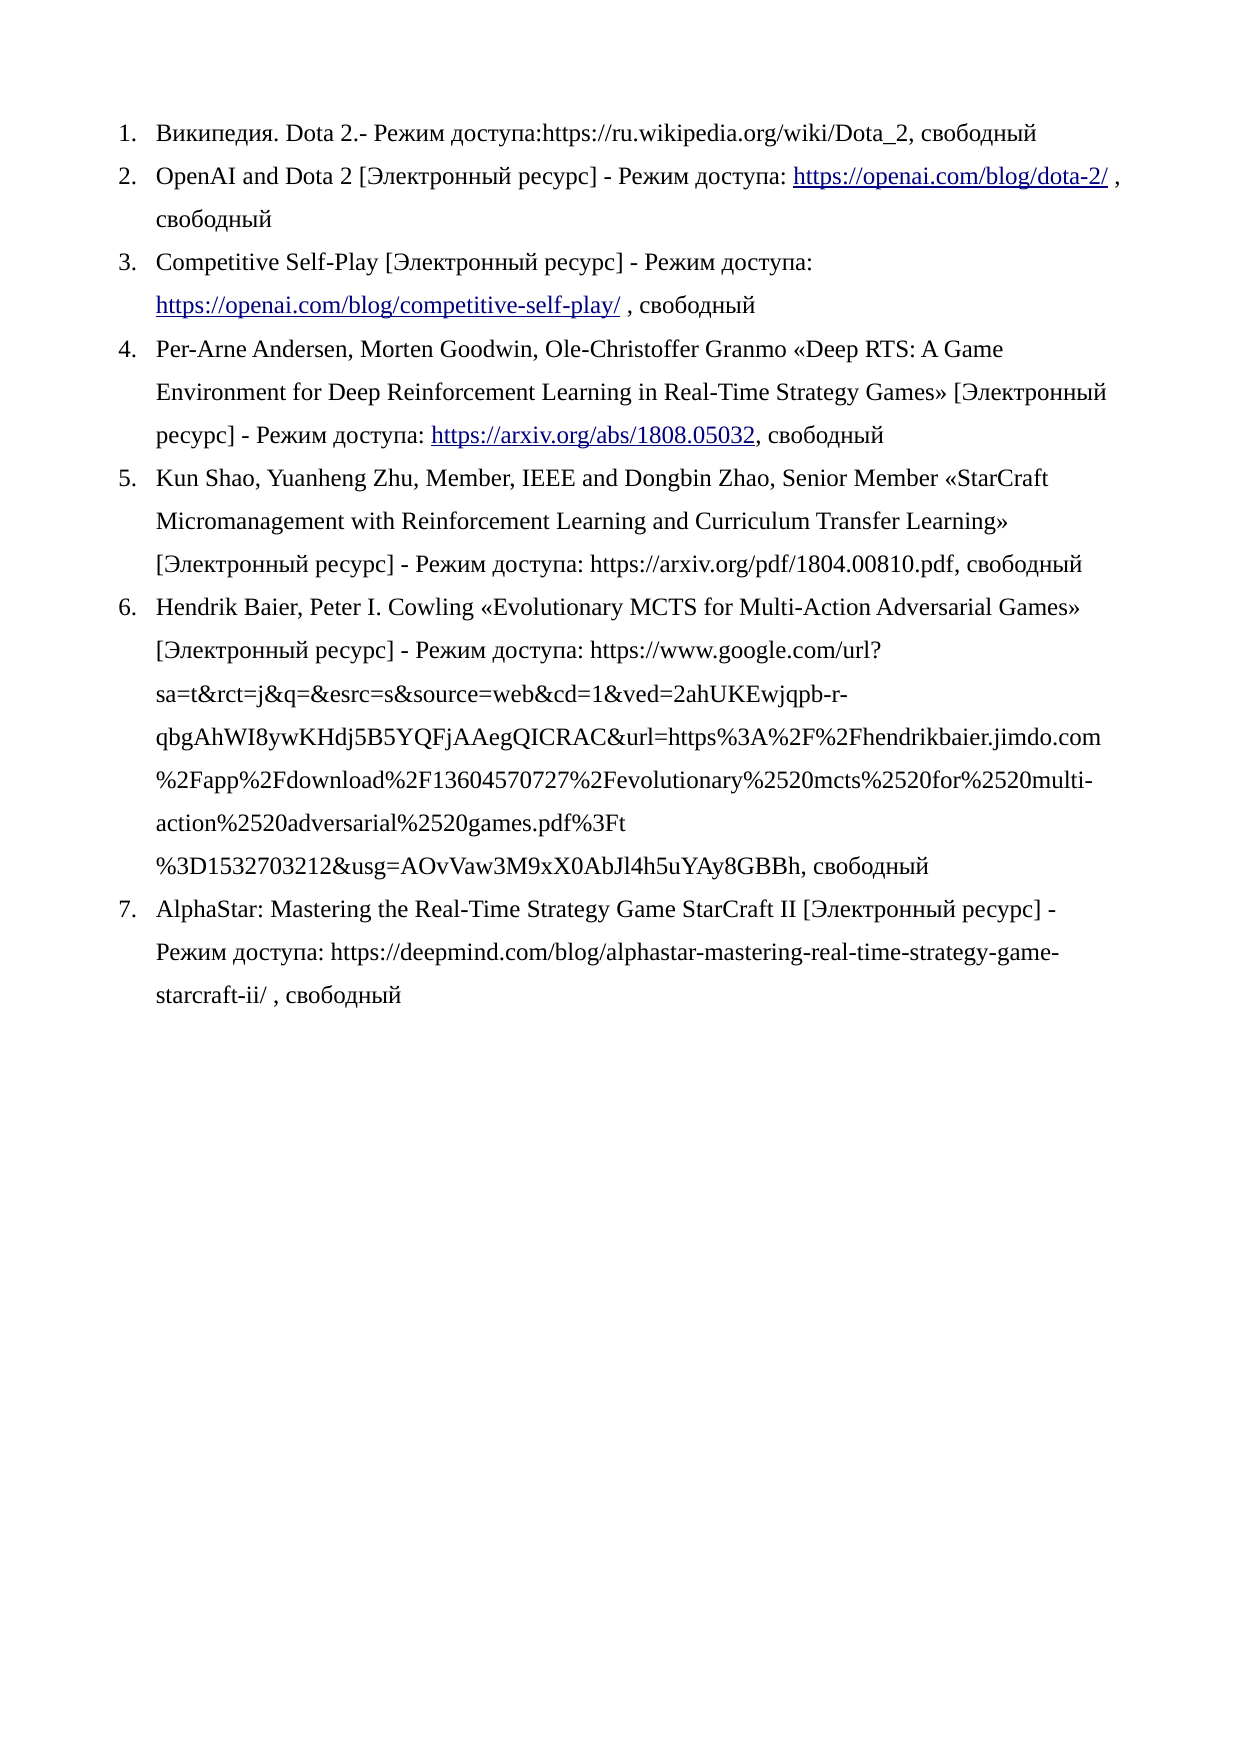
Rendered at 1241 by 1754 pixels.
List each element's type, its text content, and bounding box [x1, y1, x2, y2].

list Kun Shao, Yuanheng Zhu, Member, IEEE and Dongbin Zhao, Senior Member «StarCraft Micromanagement with Reinforcement Learning and Curriculum Transfer Learning» [Электронный ресурс] - Режим доступа: https://arxiv.org/pdf/1804.00810.pdf, свободный [118, 463, 1122, 578]
list Hendrik Baier, Peter I. Cowling «Evolutionary MCTS for Multi-Action Adversarial Games» [Электронный ресурс] - Режим доступа: https://www.google.com/url?sa=t&rct=j&q=&esrc=s&source=web&cd=1&ved=2ahUKEwjqpb-r-qbgAhWI8ywKHdj5B5YQFjAAegQICRAC&url=https%3A%2F%2Fhendrikbaier.jimdo.com%2Fapp%2Fdownload%2F13604570727%2Fevolutionary%2520mcts%2520for%2520multi-action%2520adversarial%2520games.pdf%3Ft%3D1532703212&usg=AOvVaw3M9xX0AbJl4h5uYAy8GBBh, свободный [118, 592, 1122, 880]
list Википедия. Dota 2.- Режим доступа:https://ru.wikipedia.org/wiki/Dota_2, свободный [118, 118, 1122, 147]
list OpenAI and Dota 2 [Электронный ресурс] - Режим доступа: https://openai.com/blog/dota-2/ , свободный [118, 161, 1122, 233]
list AlphaStar: Mastering the Real-Time Strategy Game StarCraft II [Электронный ресурс] - Режим доступа: https://deepmind.com/blog/alphastar-mastering-real-time-strategy-game-starcraft-ii/ , свободный [118, 894, 1122, 1009]
list Per-Arne Andersen, Morten Goodwin, Ole-Christoffer Granmo «Deep RTS: A Game Environment for Deep Reinforcement Learning in Real-Time Strategy Games» [Электронный ресурс] - Режим доступа: https://arxiv.org/abs/1808.05032, свободный [118, 334, 1122, 449]
list Competitive Self-Play [Электронный ресурс] - Режим доступа: https://openai.com/blog/competitive-self-play/ , свободный [118, 247, 1122, 319]
